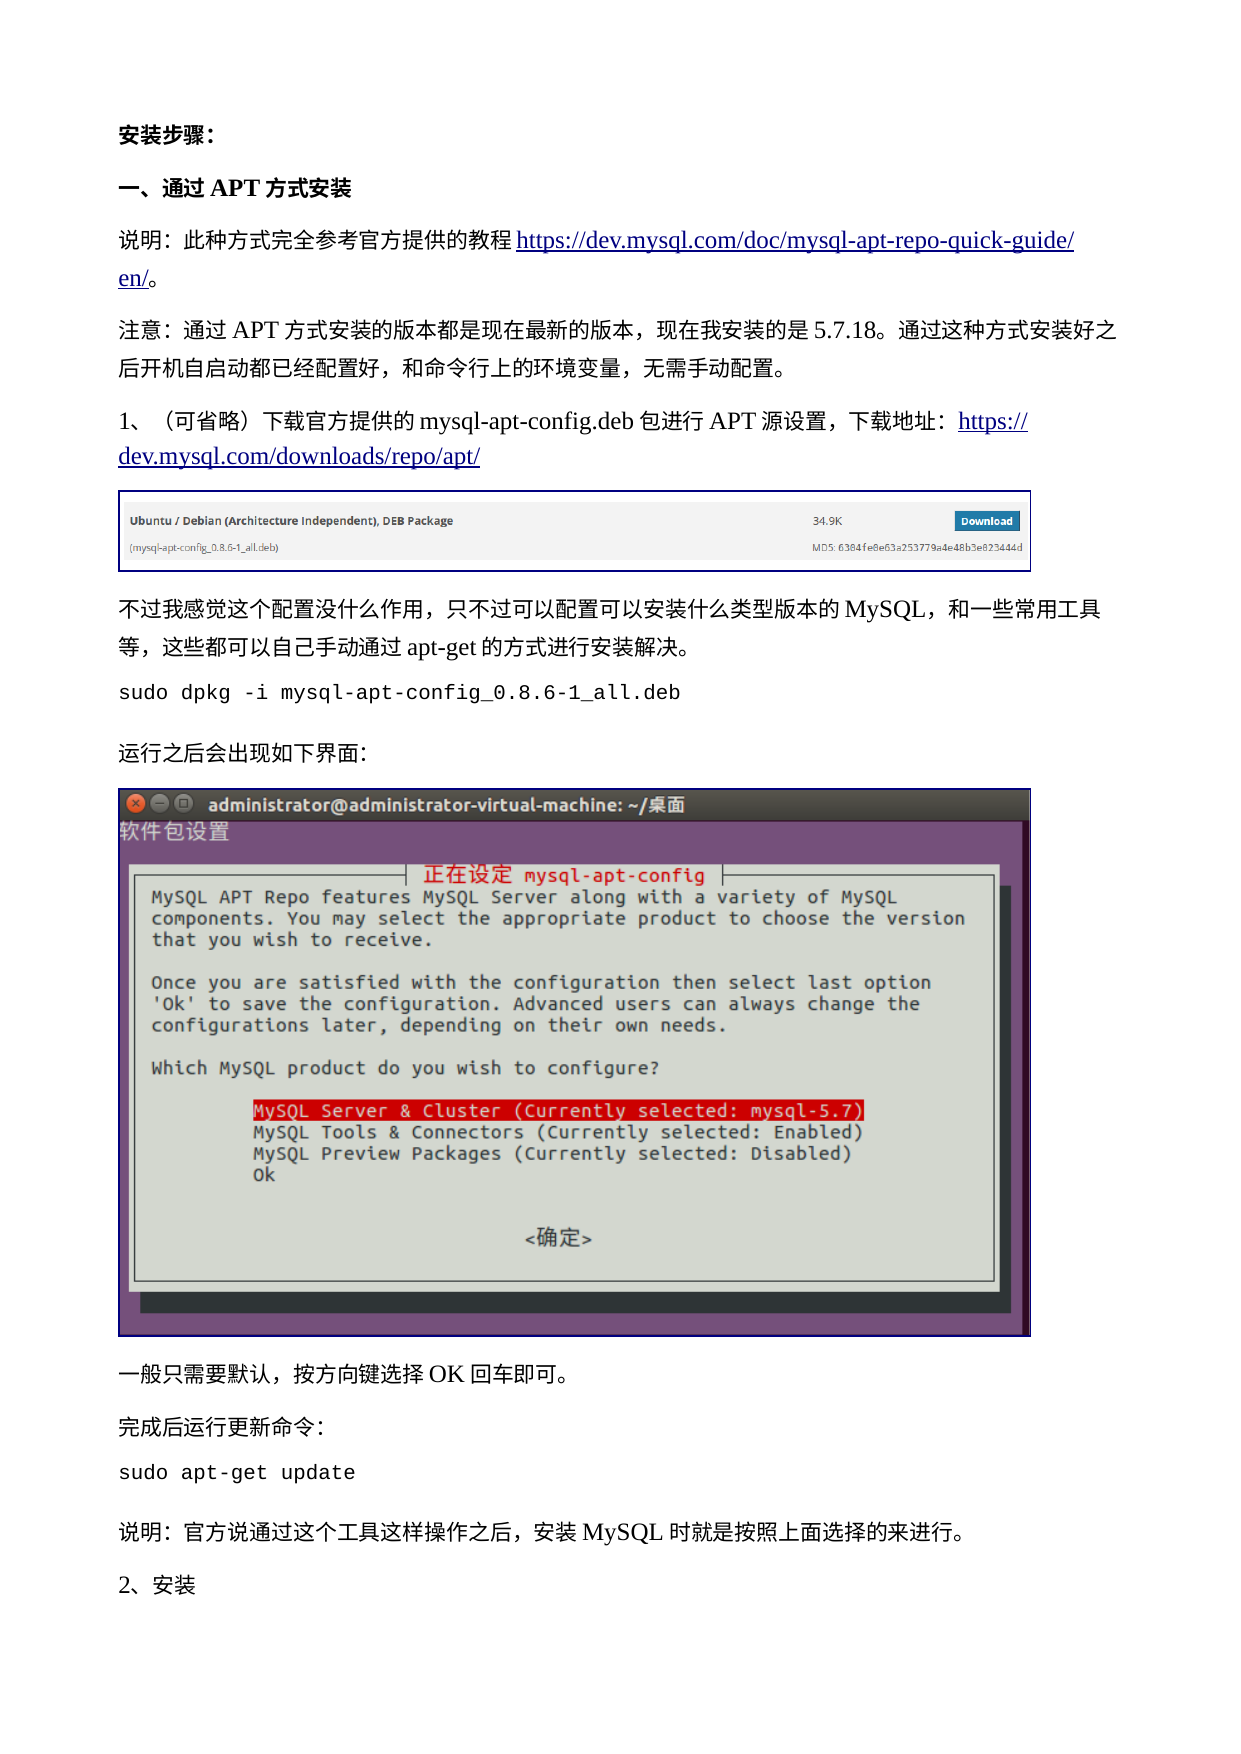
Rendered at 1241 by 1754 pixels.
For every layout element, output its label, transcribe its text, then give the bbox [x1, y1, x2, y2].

text 1、（可省略）下载官方提供的mysql-apt-config.deb包进行APT源设置，下载地址：https://dev.mysql.com/downloads/repo/apt/ [118, 404, 1122, 470]
text 完成后运行更新命令： [118, 1410, 1122, 1441]
text sudo dpkg -i mysql-apt-config_0.8.6-1_all.deb [118, 682, 1122, 706]
text 2、安装 [118, 1568, 1122, 1599]
text 注意：通过APT方式安装的版本都是现在最新的版本，现在我安装的是5.7.18。通过这种方式安装好之后开机自启动都已经配置好，和命令行上的环境变量，无需手动配置。 [118, 313, 1122, 383]
text sudo apt-get update [118, 1462, 1122, 1486]
text 一、通过APT方式安装 [118, 171, 1122, 202]
text 安装步骤： [118, 118, 1122, 150]
picture [120, 790, 1030, 1335]
text 说明：此种方式完全参考官方提供的教程https://dev.mysql.com/doc/mysql-apt-repo-quick-guide/en/。 [118, 223, 1122, 293]
text 一般只需要默认，按方向键选择OK回车即可。 [118, 1357, 1122, 1389]
text 说明：官方说通过这个工具这样操作之后，安装MySQL时就是按照上面选择的来进行。 [118, 1515, 1122, 1547]
picture [120, 492, 1030, 570]
text 不过我感觉这个配置没什么作用，只不过可以配置可以安装什么类型版本的MySQL，和一些常用工具等，这些都可以自己手动通过apt-get的方式进行安装解决。 [118, 592, 1122, 662]
text 运行之后会出现如下界面： [118, 736, 1122, 767]
